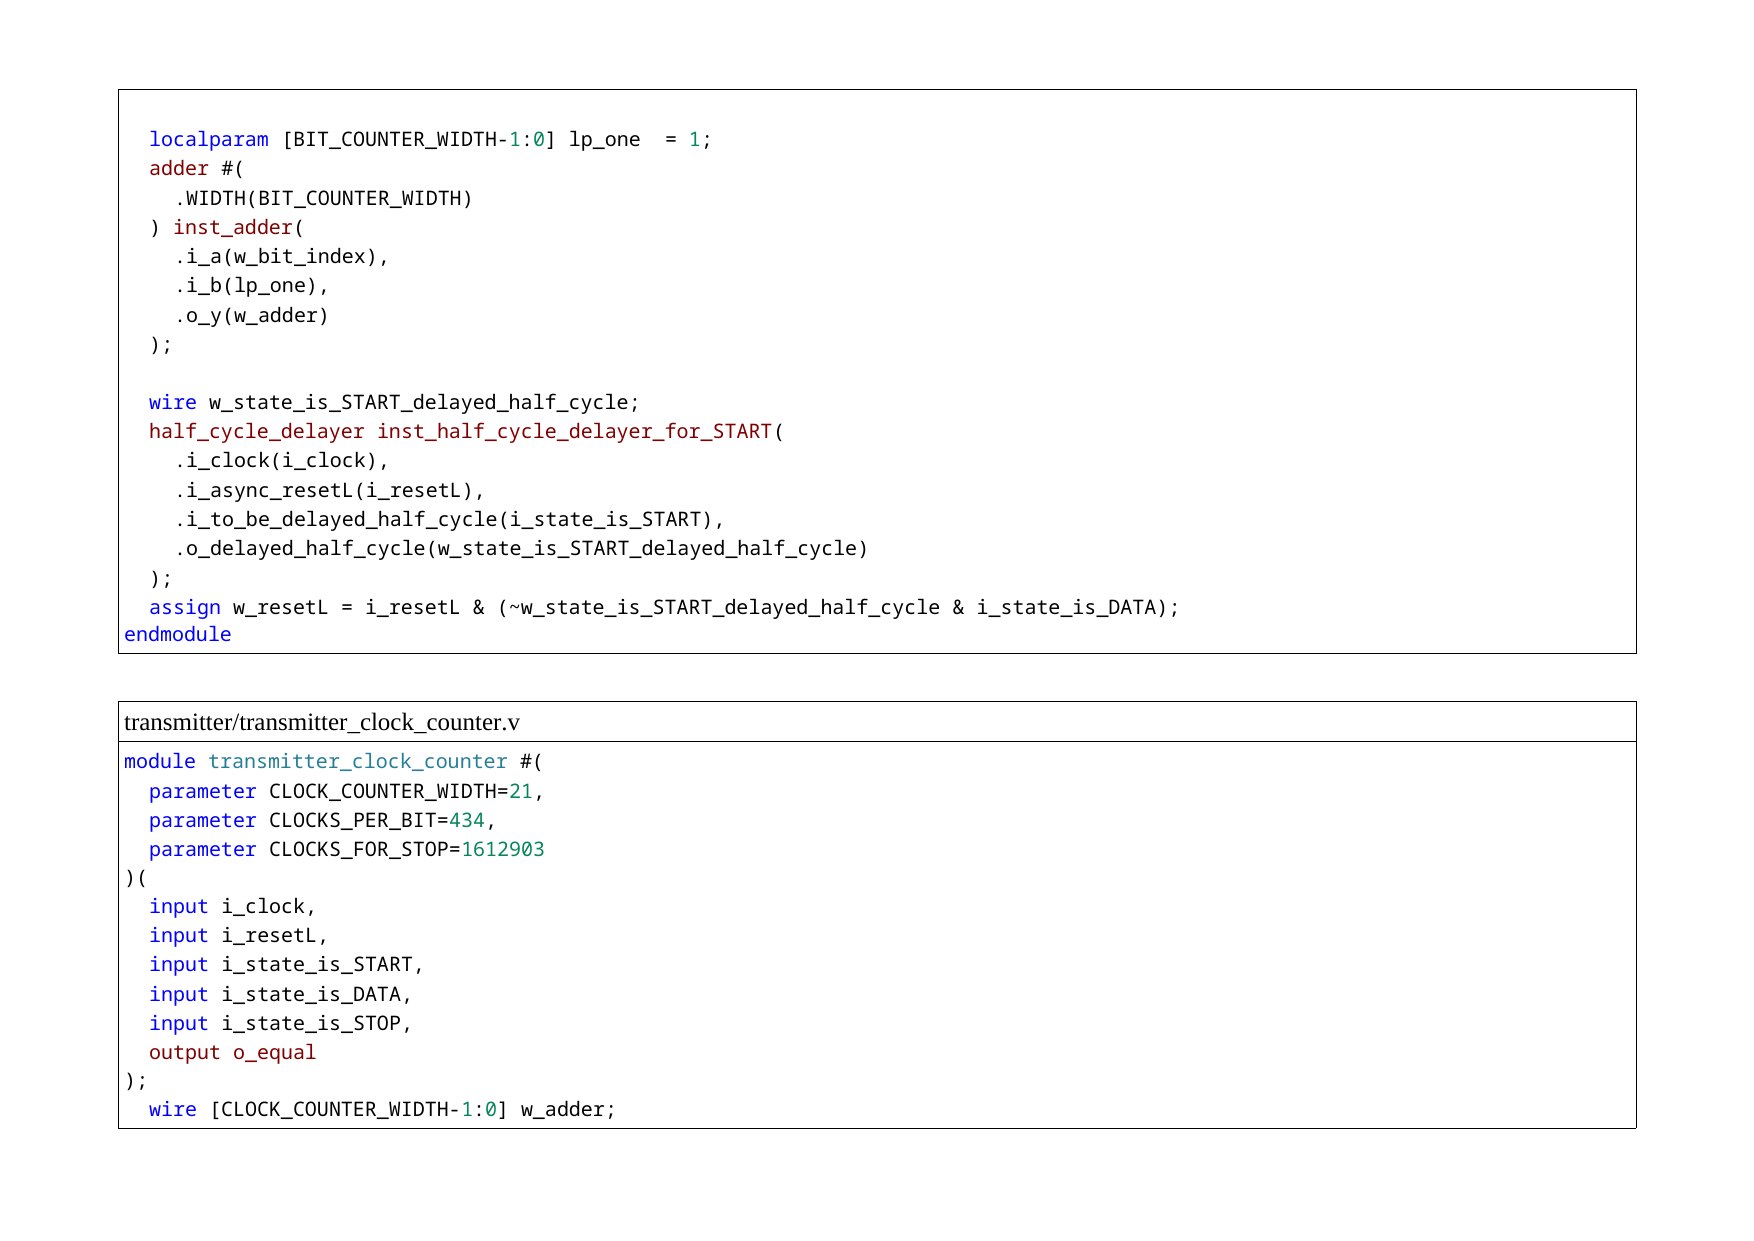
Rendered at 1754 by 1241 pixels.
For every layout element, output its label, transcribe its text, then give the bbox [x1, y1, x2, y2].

table_cell localparam [BIT_COUNTER_WIDTH-1:0] lp_one = 1; adder #( .WIDTH(BIT_COUNTER_WIDTH) ) inst_adder( .i_a(w_bit_index), .i_b(lp_one), .o_y(w_adder) ); wire w_state_is_START_delayed_half_cycle; half_cycle_delayer inst_half_cycle_delayer_for_START( .i_clock(i_clock), .i_async_resetL(i_resetL), .i_to_be_delayed_half_cycle(i_state_is_START), .o_delayed_half_cycle(w_state_is_START_delayed_half_cycle) ); assign w_resetL = i_resetL & (~w_state_is_START_delayed_half_cycle & i_state_is_DATA); endmodule [119, 90, 1636, 653]
table_header transmitter/transmitter_clock_counter.v [119, 702, 1636, 741]
table_cell module transmitter_clock_counter #( parameter CLOCK_COUNTER_WIDTH=21, parameter CLOCKS_PER_BIT=434, parameter CLOCKS_FOR_STOP=1612903 )( input i_clock, input i_resetL, input i_state_is_START, input i_state_is_DATA, input i_state_is_STOP, output o_equal ); wire [CLOCK_COUNTER_WIDTH-1:0] w_adder; [119, 742, 1636, 1128]
